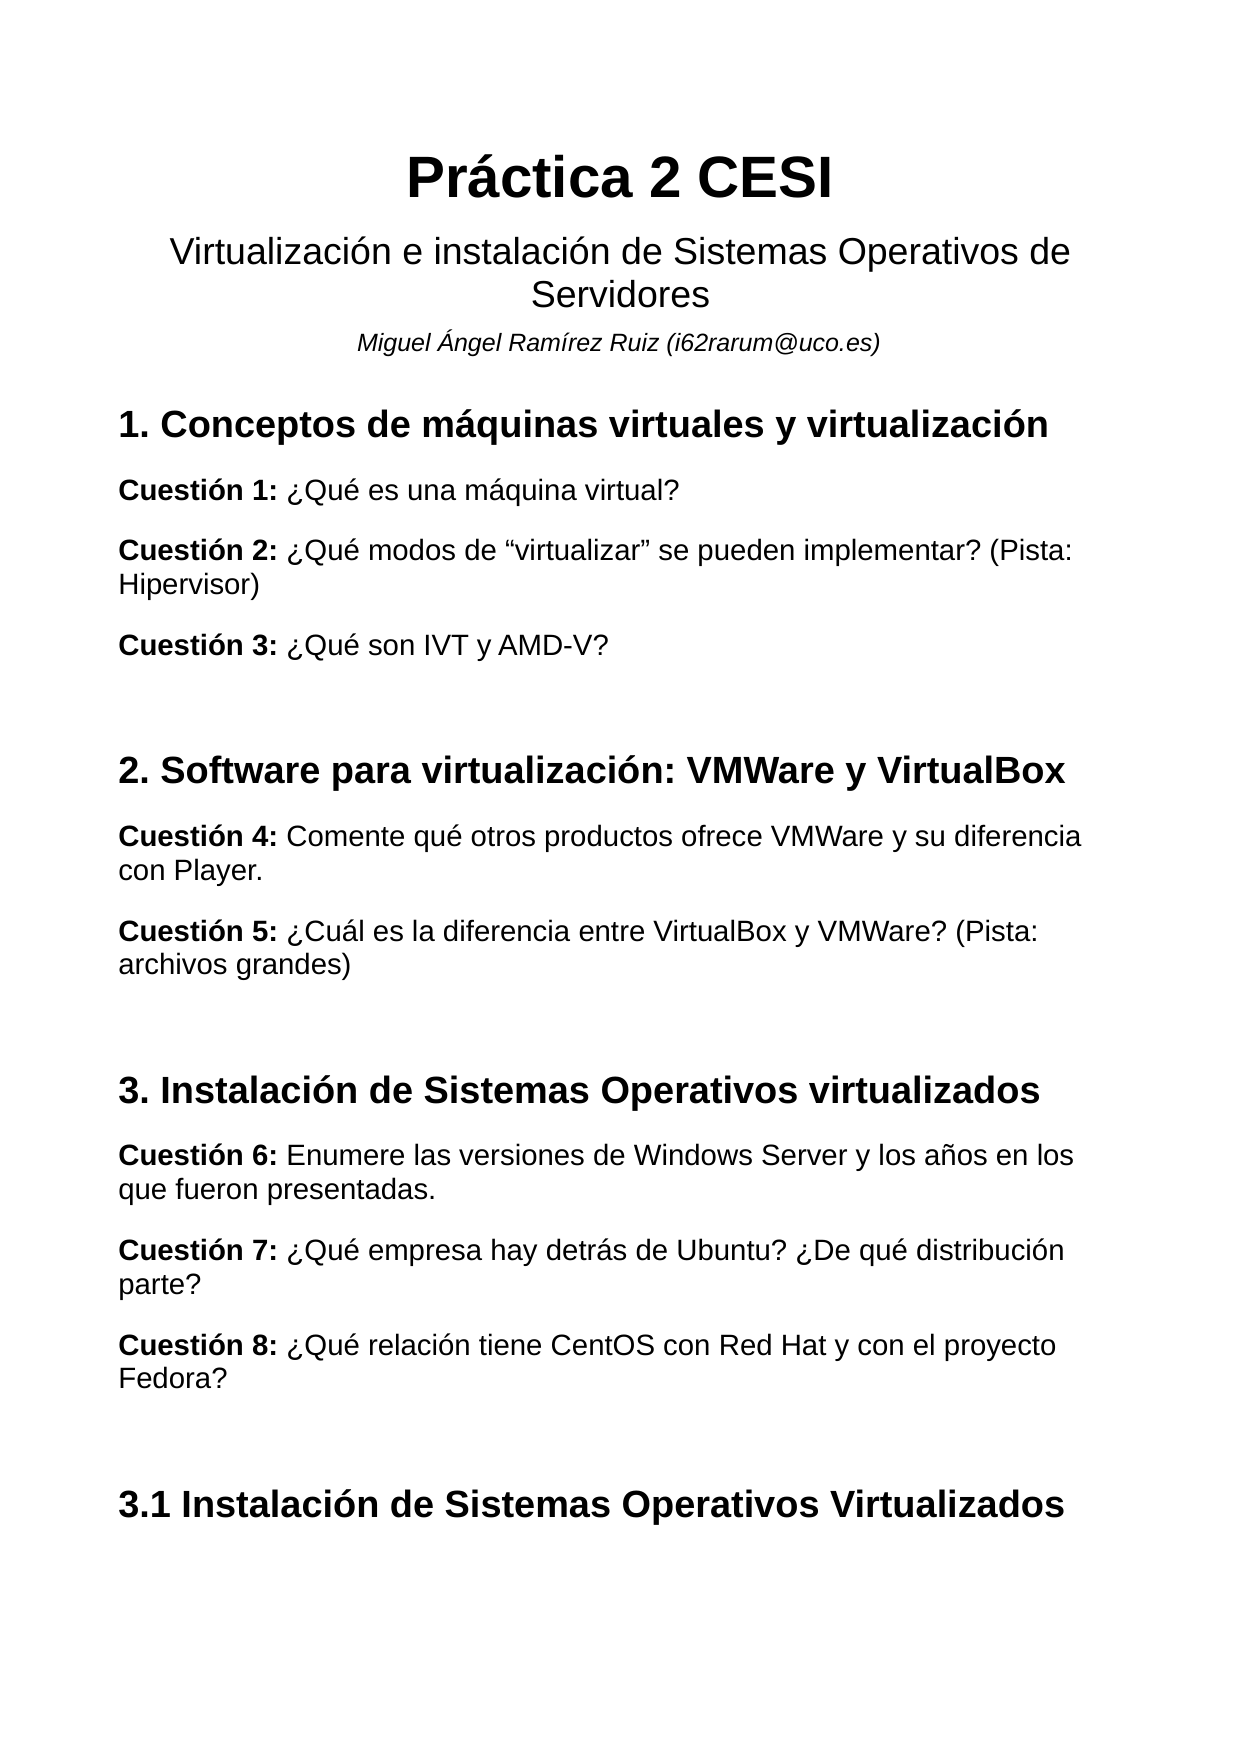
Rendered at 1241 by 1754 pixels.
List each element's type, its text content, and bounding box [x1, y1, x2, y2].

subtitle 1. Conceptos de máquinas virtuales y virtualización [118, 402, 1122, 445]
subtitle Cuestión 6: Enumere las versiones de Windows Server y los años en los que fueron presentadas. [118, 1138, 1122, 1206]
subtitle Cuestión 4: Comente qué otros productos ofrece VMWare y su diferencia con Player. [118, 819, 1122, 886]
subtitle 3. Instalación de Sistemas Operativos virtualizados [118, 1068, 1122, 1111]
subtitle Cuestión 2: ¿Qué modos de “virtualizar” se pueden implementar? (Pista: Hipervisor) [118, 533, 1122, 601]
title Práctica 2 CESI [118, 143, 1122, 210]
subtitle Cuestión 5: ¿Cuál es la diferencia entre VirtualBox y VMWare? (Pista: archivos grandes) [118, 913, 1122, 981]
subtitle Cuestión 8: ¿Qué relación tiene CentOS con Red Hat y con el proyecto Fedora? [118, 1327, 1122, 1395]
text Miguel Ángel Ramírez Ruiz (i62rarum@uco.es) [118, 328, 1122, 356]
subtitle 2. Software para virtualización: VMWare y VirtualBox [118, 748, 1122, 792]
subtitle Cuestión 7: ¿Qué empresa hay detrás de Ubuntu? ¿De qué distribución parte? [118, 1233, 1122, 1300]
subtitle Virtualización e instalación de Sistemas Operativos de Servidores [118, 229, 1122, 315]
subtitle Cuestión 1: ¿Qué es una máquina virtual? [118, 472, 1122, 506]
subtitle Cuestión 3: ¿Qué son IVT y AMD-V? [118, 628, 1122, 662]
subtitle 3.1 Instalación de Sistemas Operativos Virtualizados [118, 1482, 1122, 1525]
